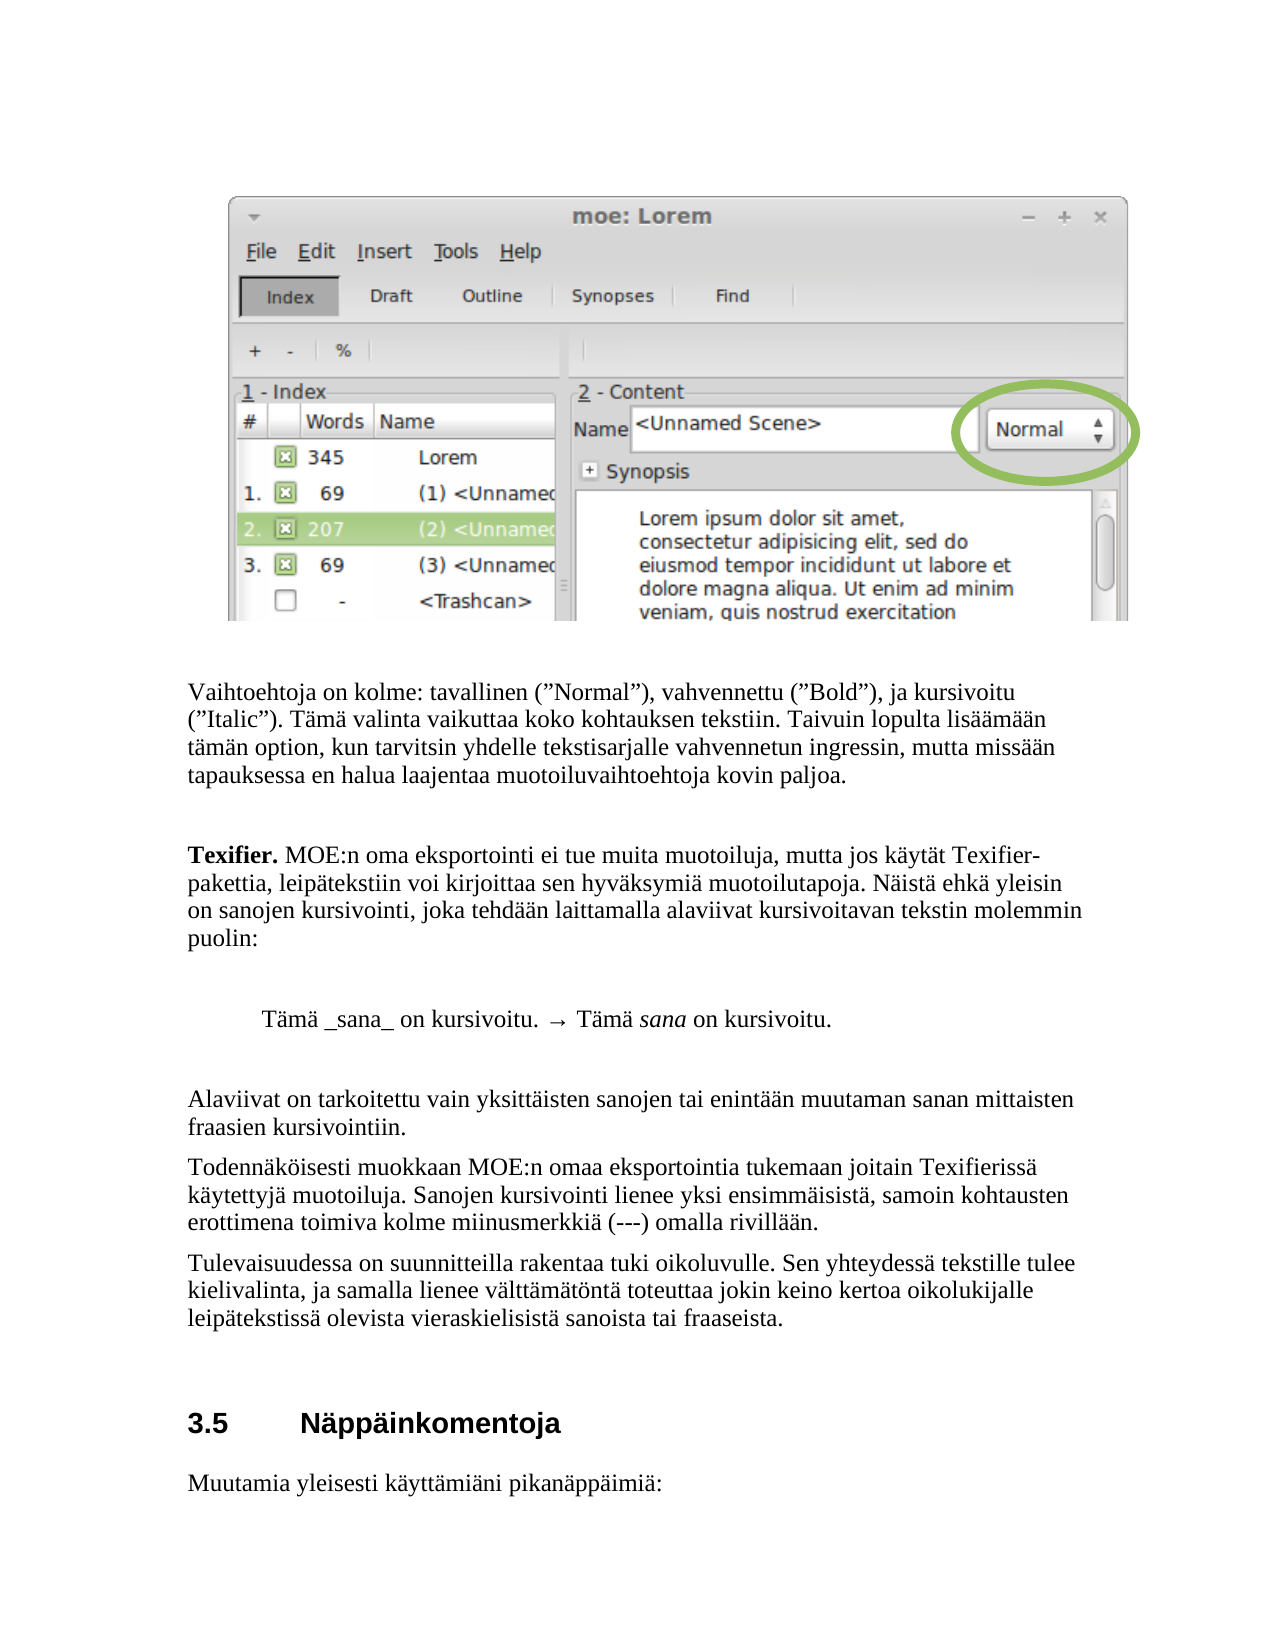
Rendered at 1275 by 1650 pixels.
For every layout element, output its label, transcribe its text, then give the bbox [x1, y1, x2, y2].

text Todennäköisesti muokkaan MOE:n omaa eksportointia tukemaan joitain Texifierissä käytettyjä muotoiluja. Sanojen kursivointi lienee yksi ensimmäisistä, samoin kohtausten erottimena toimiva kolme miinusmerkkiä (---) omalla rivillään. [187, 1153, 1087, 1236]
text Vaihtoehtoja on kolme: tavallinen (”Normal”), vahvennettu (”Bold”), ja kursivoitu (”Italic”). Tämä valinta vaikuttaa koko kohtauksen tekstiin. Taivuin lopulta lisäämään tämän option, kun tarvitsin yhdelle tekstisarjalle vahvennetun ingressin, mutta missään tapauksessa en halua laajentaa muotoiluvaihtoehtoja kovin paljoa. [187, 678, 1087, 788]
text Texifier. MOE:n oma eksportointi ei tue muita muotoiluja, mutta jos käytät Texifier-pakettia, leipätekstiin voi kirjoittaa sen hyväksymiä muotoilutapoja. Näistä ehkä yleisin on sanojen kursivointi, joka tehdään laittamalla alaviivat kursivoitavan tekstin molemmin puolin: [187, 841, 1087, 952]
text Tämä _sana_ on kursivoitu. → Tämä sana on kursivoitu. [187, 1005, 1087, 1032]
text Muutamia yleisesti käyttämiäni pikanäppäimiä: [187, 1469, 1087, 1497]
subtitle Näppäinkomentoja [187, 1407, 1087, 1439]
text Tulevaisuudessa on suunnitteilla rakentaa tuki oikoluvulle. Sen yhteydessä tekstille tulee kielivalinta, ja samalla lienee välttämätöntä toteuttaa jokin keino kertoa oikolukijalle leipätekstissä olevista vieraskielisistä sanoista tai fraaseista. [187, 1249, 1087, 1332]
text Alaviivat on tarkoitettu vain yksittäisten sanojen tai enintään muutaman sanan mittaisten fraasien kursivointiin. [187, 1085, 1087, 1141]
